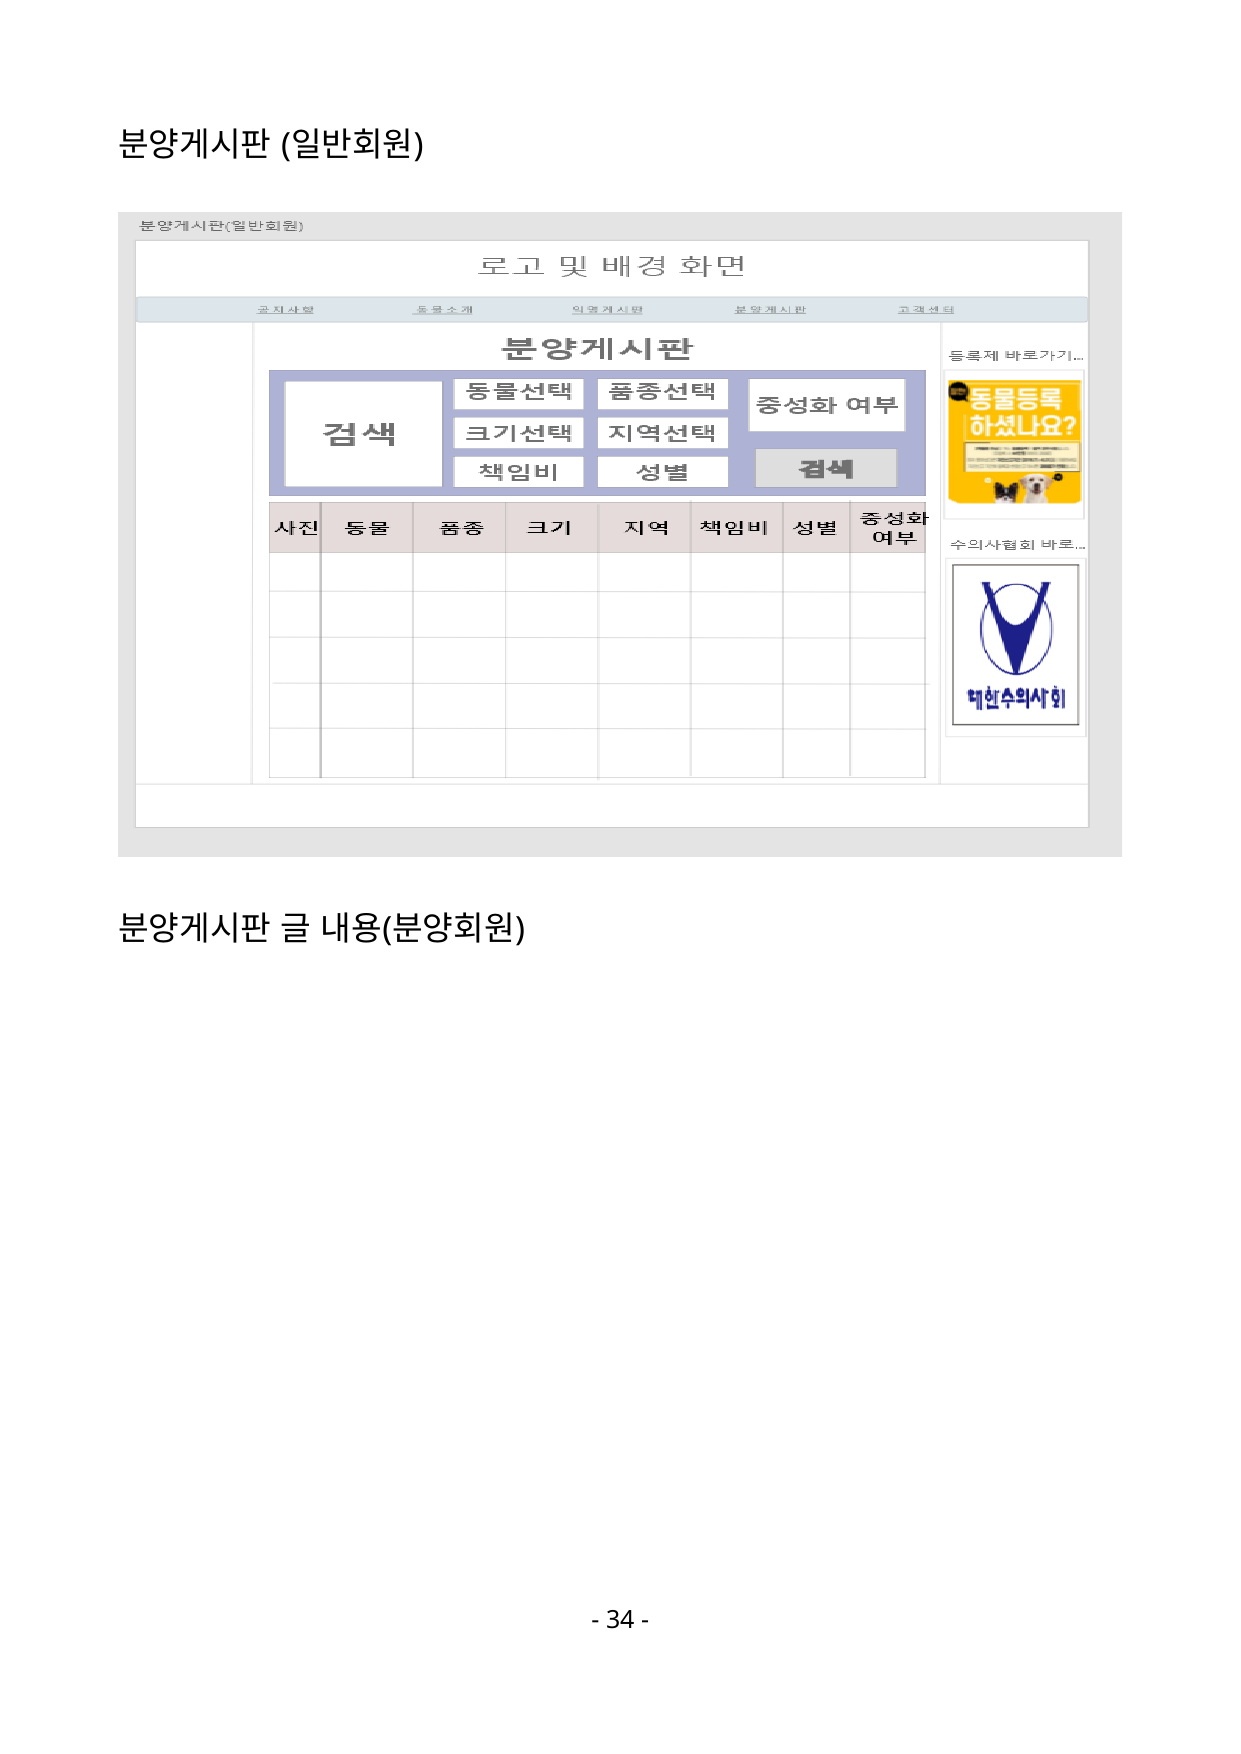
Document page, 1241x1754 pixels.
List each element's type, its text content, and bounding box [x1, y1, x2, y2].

picture [118, 212, 1123, 857]
text 분양게시판 (일반회원) [118, 118, 1122, 167]
text 분양게시판 글 내용(분양회원) [118, 902, 1122, 950]
